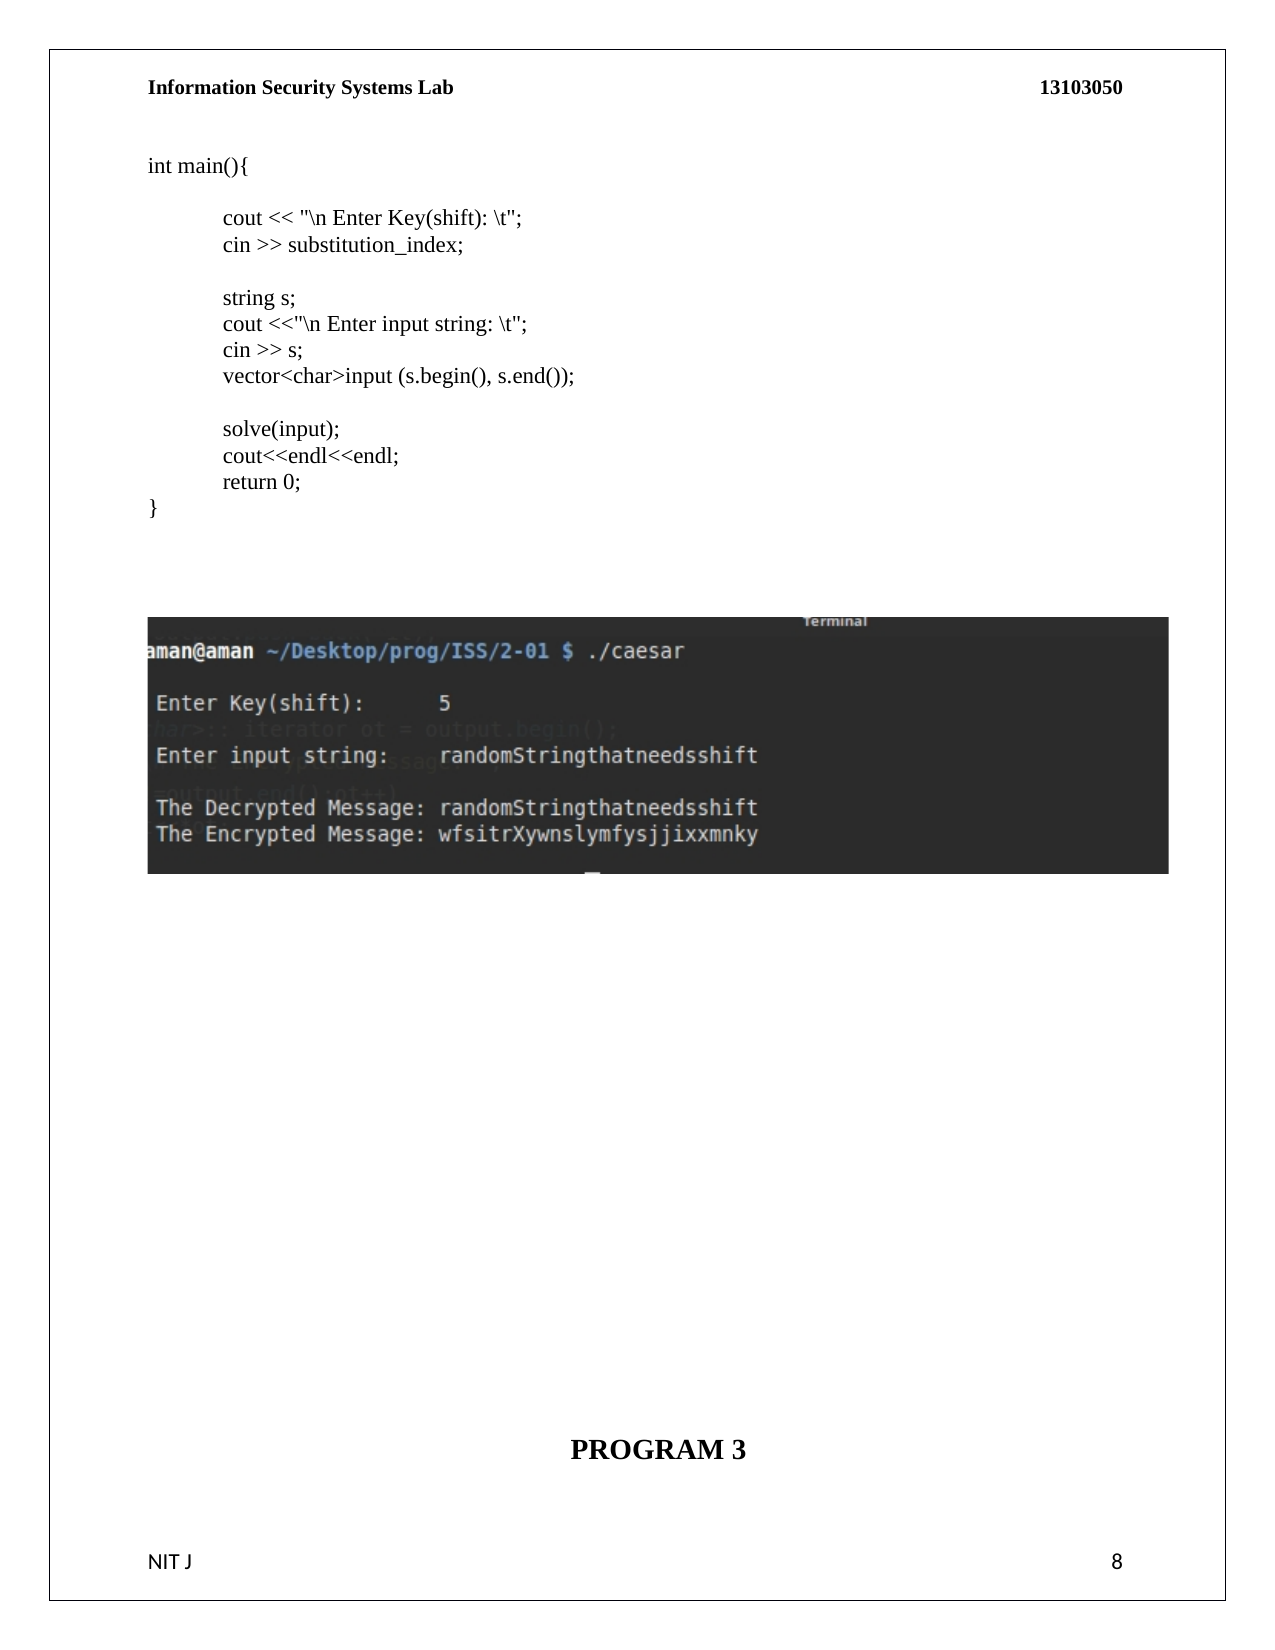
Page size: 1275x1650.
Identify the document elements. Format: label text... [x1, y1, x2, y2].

text PROGRAM 3 [148, 1432, 1169, 1466]
picture [147, 617, 1169, 874]
text vector<char>input (s.begin(), s.end()); [148, 363, 1169, 389]
text solve(input); [148, 415, 1169, 442]
text cout << "\n Enter Key(shift): \t"; [148, 204, 1169, 231]
text cout <<"\n Enter input string: \t"; [148, 310, 1169, 336]
text cin >> substitution_index; [148, 231, 1169, 257]
text } [148, 494, 1169, 521]
text cin >> s; [148, 336, 1169, 363]
text int main(){ [148, 152, 1169, 178]
text cout<<endl<<endl; [148, 442, 1169, 468]
text string s; [148, 283, 1169, 310]
text return 0; [148, 468, 1169, 494]
